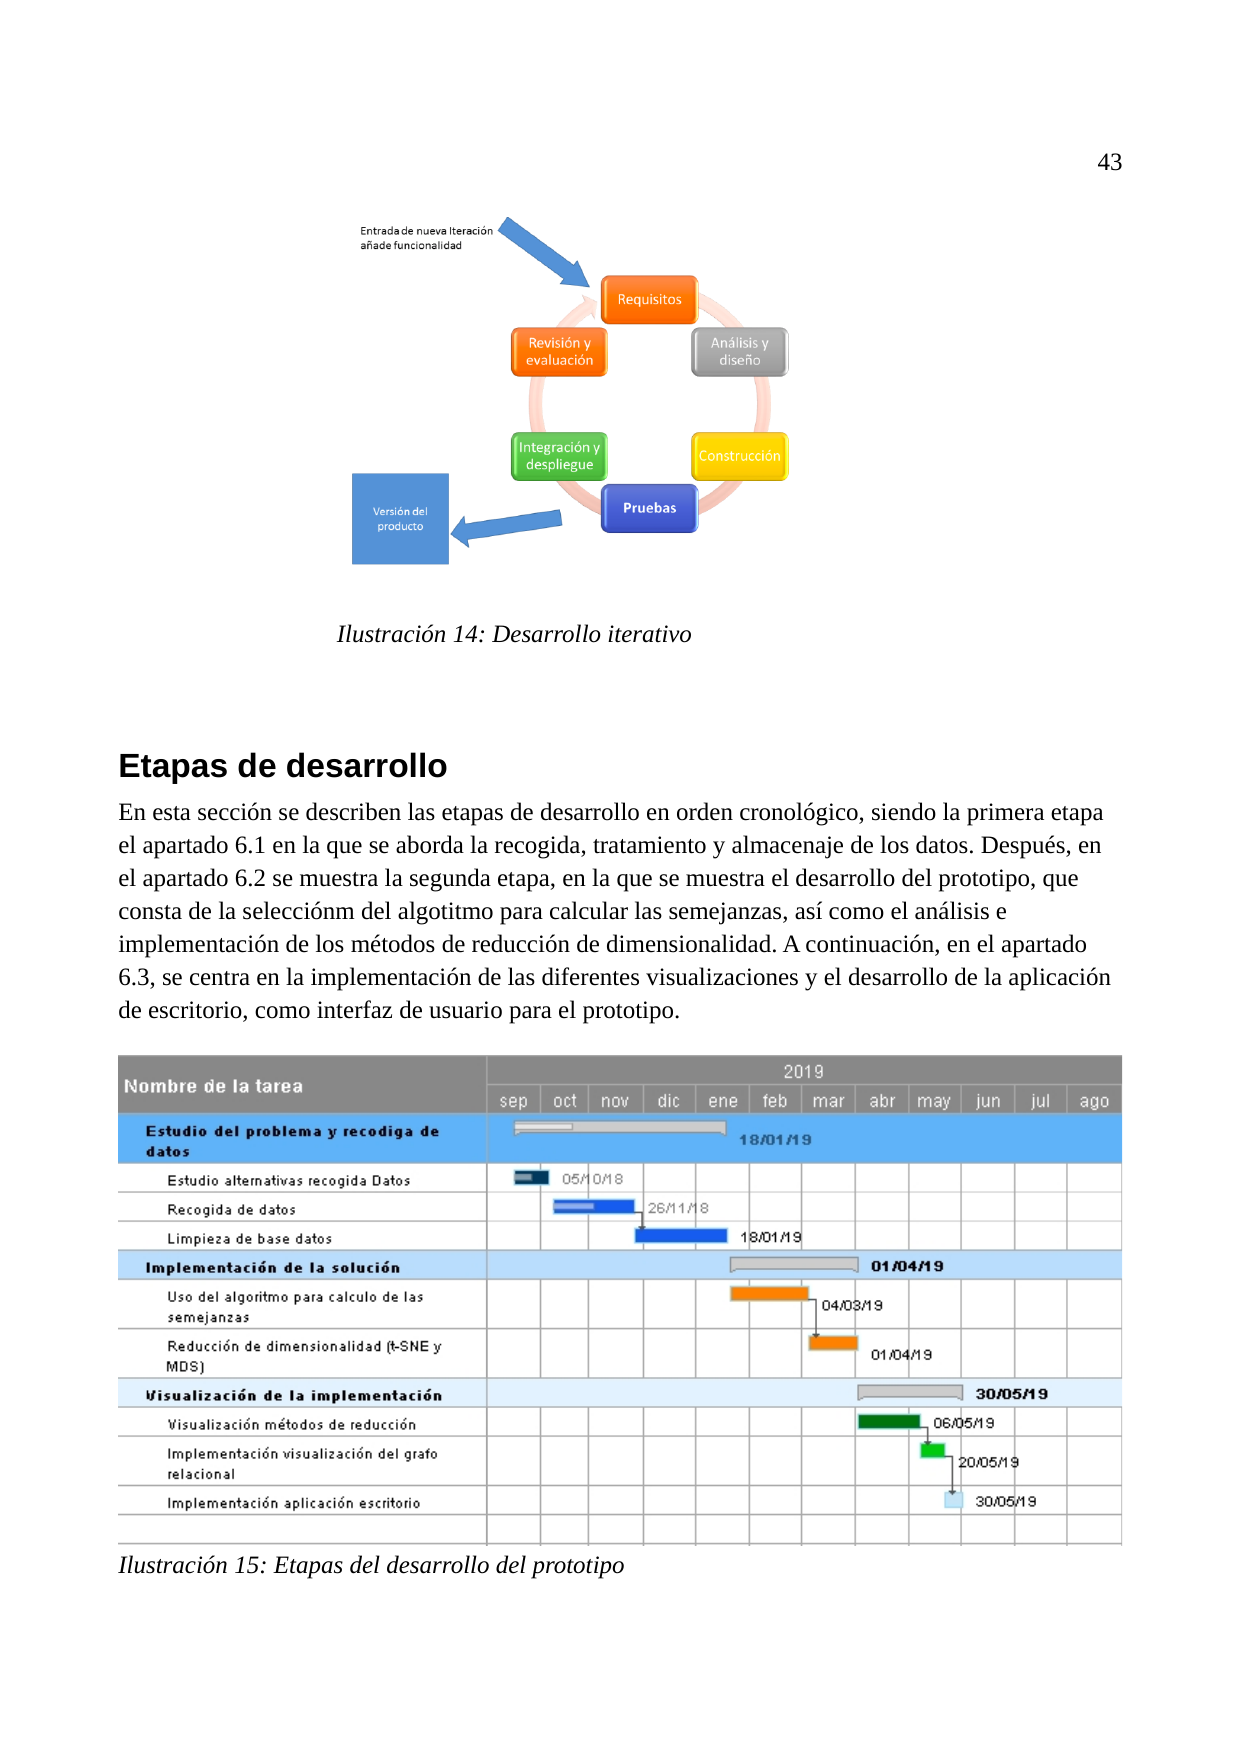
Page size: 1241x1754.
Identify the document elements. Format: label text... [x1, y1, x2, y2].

text Ilustración 15: Etapas del desarrollo del prototipo [118, 1546, 1122, 1579]
text Ilustración 14: Desarrollo iterativo [337, 218, 904, 648]
picture [336, 217, 813, 568]
text En esta sección se describen las etapas de desarrollo en orden cronológico, siendo la primera etapa el apartado 6.1 en la que se aborda la recogida, tratamiento y almacenaje de los datos. Después, en el apartado 6.2 se muestra la segunda etapa, en la que se muestra el desarrollo del prototipo, que consta de la selecciónm del algotitmo para calcular las semejanzas, así como el análisis e implementación de los métodos de reducción de dimensionalidad. A continuación, en el apartado 6.3, se centra en la implementación de las diferentes visualizaciones y el desarrollo de la aplicación de escritorio, como interfaz de usuario para el prototipo. [118, 797, 1122, 1024]
subtitle Etapas de desarrollo [118, 205, 1122, 785]
picture [118, 1055, 1123, 1546]
